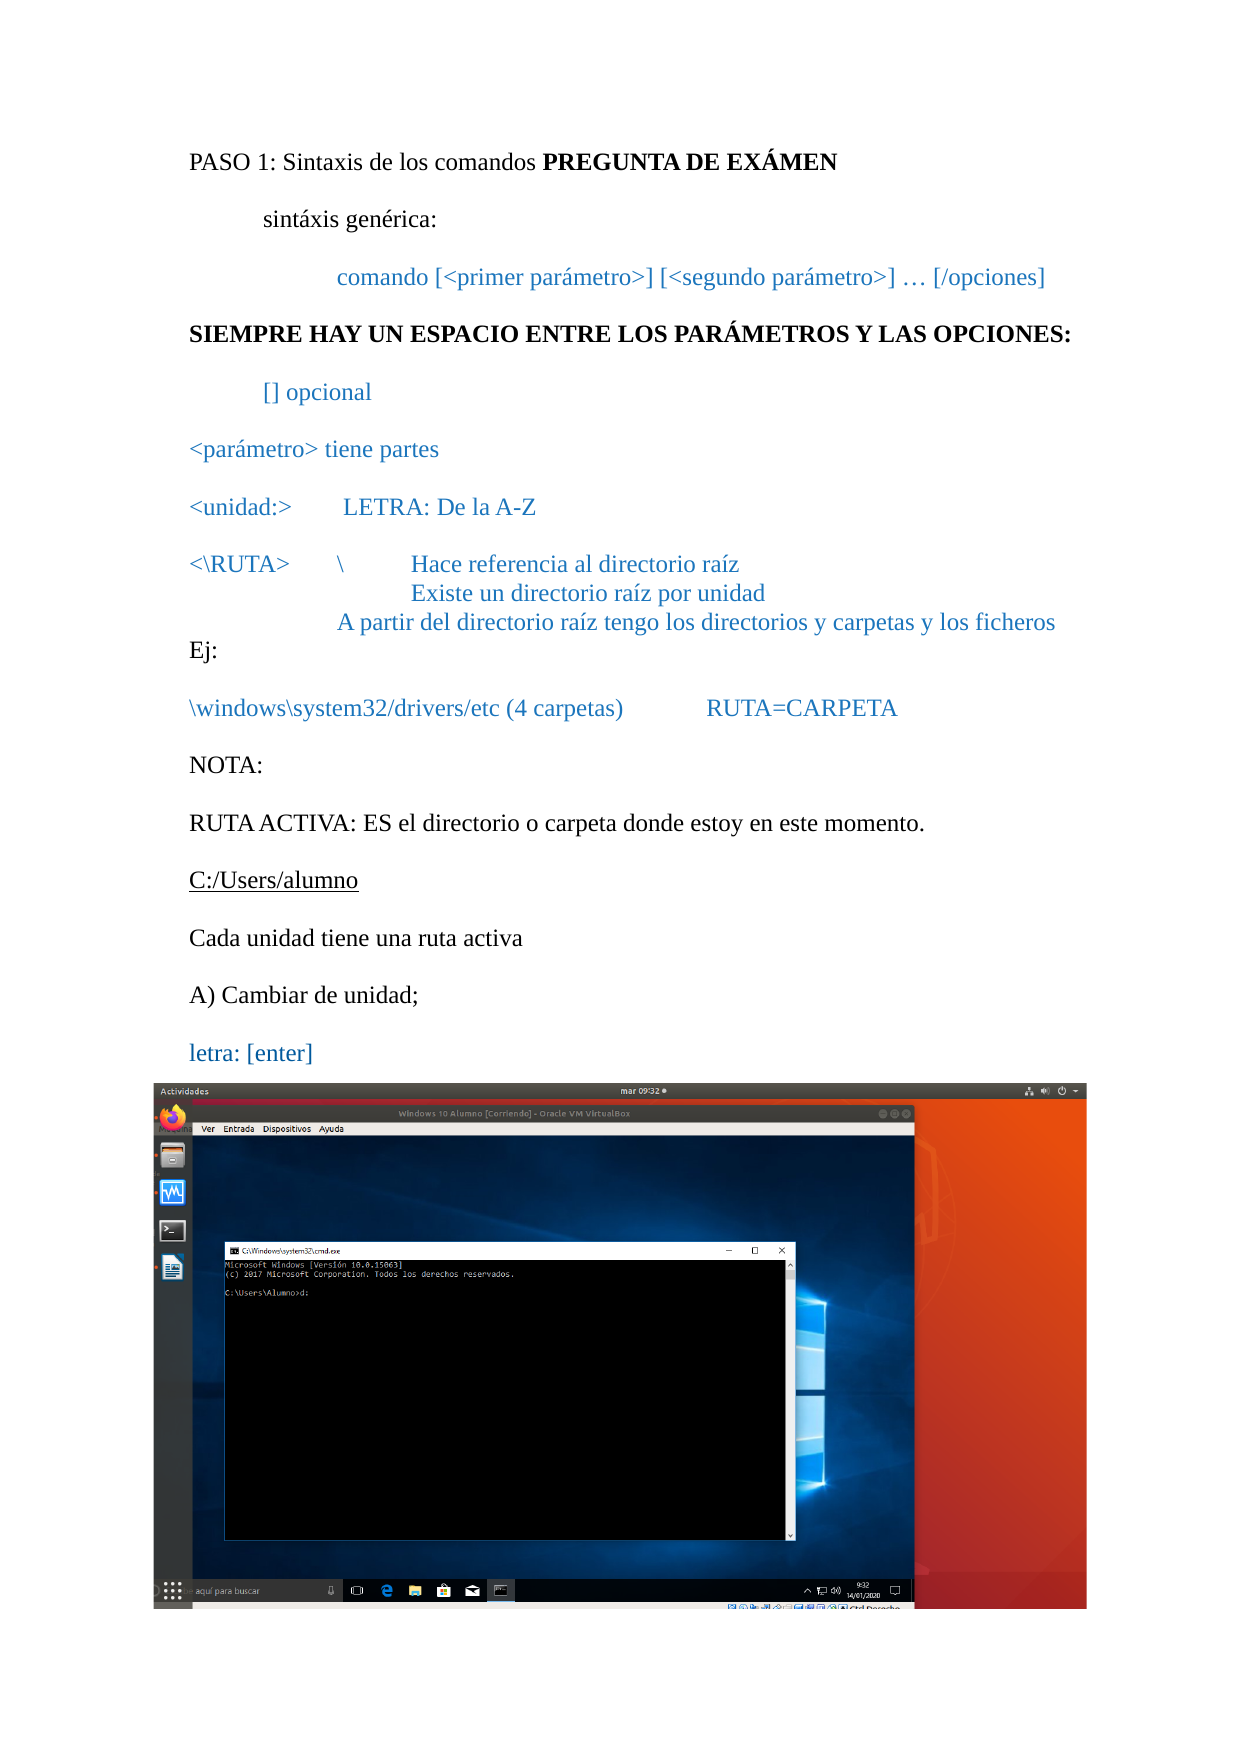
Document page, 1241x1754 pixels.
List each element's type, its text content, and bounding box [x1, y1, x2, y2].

text A partir del directorio raíz tengo los directorios y carpetas y los ficheros [189, 607, 1122, 636]
text RUTA ACTIVA: ES el directorio o carpeta donde estoy en este momento. [189, 808, 1122, 837]
text Existe un directorio raíz por unidad [189, 578, 1122, 607]
text Cada unidad tiene una ruta activa [189, 923, 1122, 952]
text [] opcional [189, 377, 1122, 406]
text PASO 1: Sintaxis de los comandos PREGUNTA DE EXÁMEN [189, 147, 1122, 176]
text \windows\system32/drivers/etc (4 carpetas) RUTA=CARPETA [189, 693, 1122, 722]
text <\RUTA> \ Hace referencia al directorio raíz [189, 549, 1122, 578]
text <unidad:> LETRA: De la A-Z [189, 492, 1122, 521]
text Ej: [189, 636, 1122, 664]
text NOTA: [189, 751, 1122, 779]
text letra: [enter] [189, 1038, 1122, 1067]
text C:/Users/alumno [189, 866, 1122, 894]
text sintáxis genérica: [189, 204, 1122, 233]
text SIEMPRE HAY UN ESPACIO ENTRE LOS PARÁMETROS Y LAS OPCIONES: [189, 319, 1122, 348]
text A) Cambiar de unidad; [189, 981, 1122, 1009]
text comando [<primer parámetro>] [<segundo parámetro>] … [/opciones] [189, 262, 1122, 291]
text <parámetro> tiene partes [189, 434, 1122, 463]
